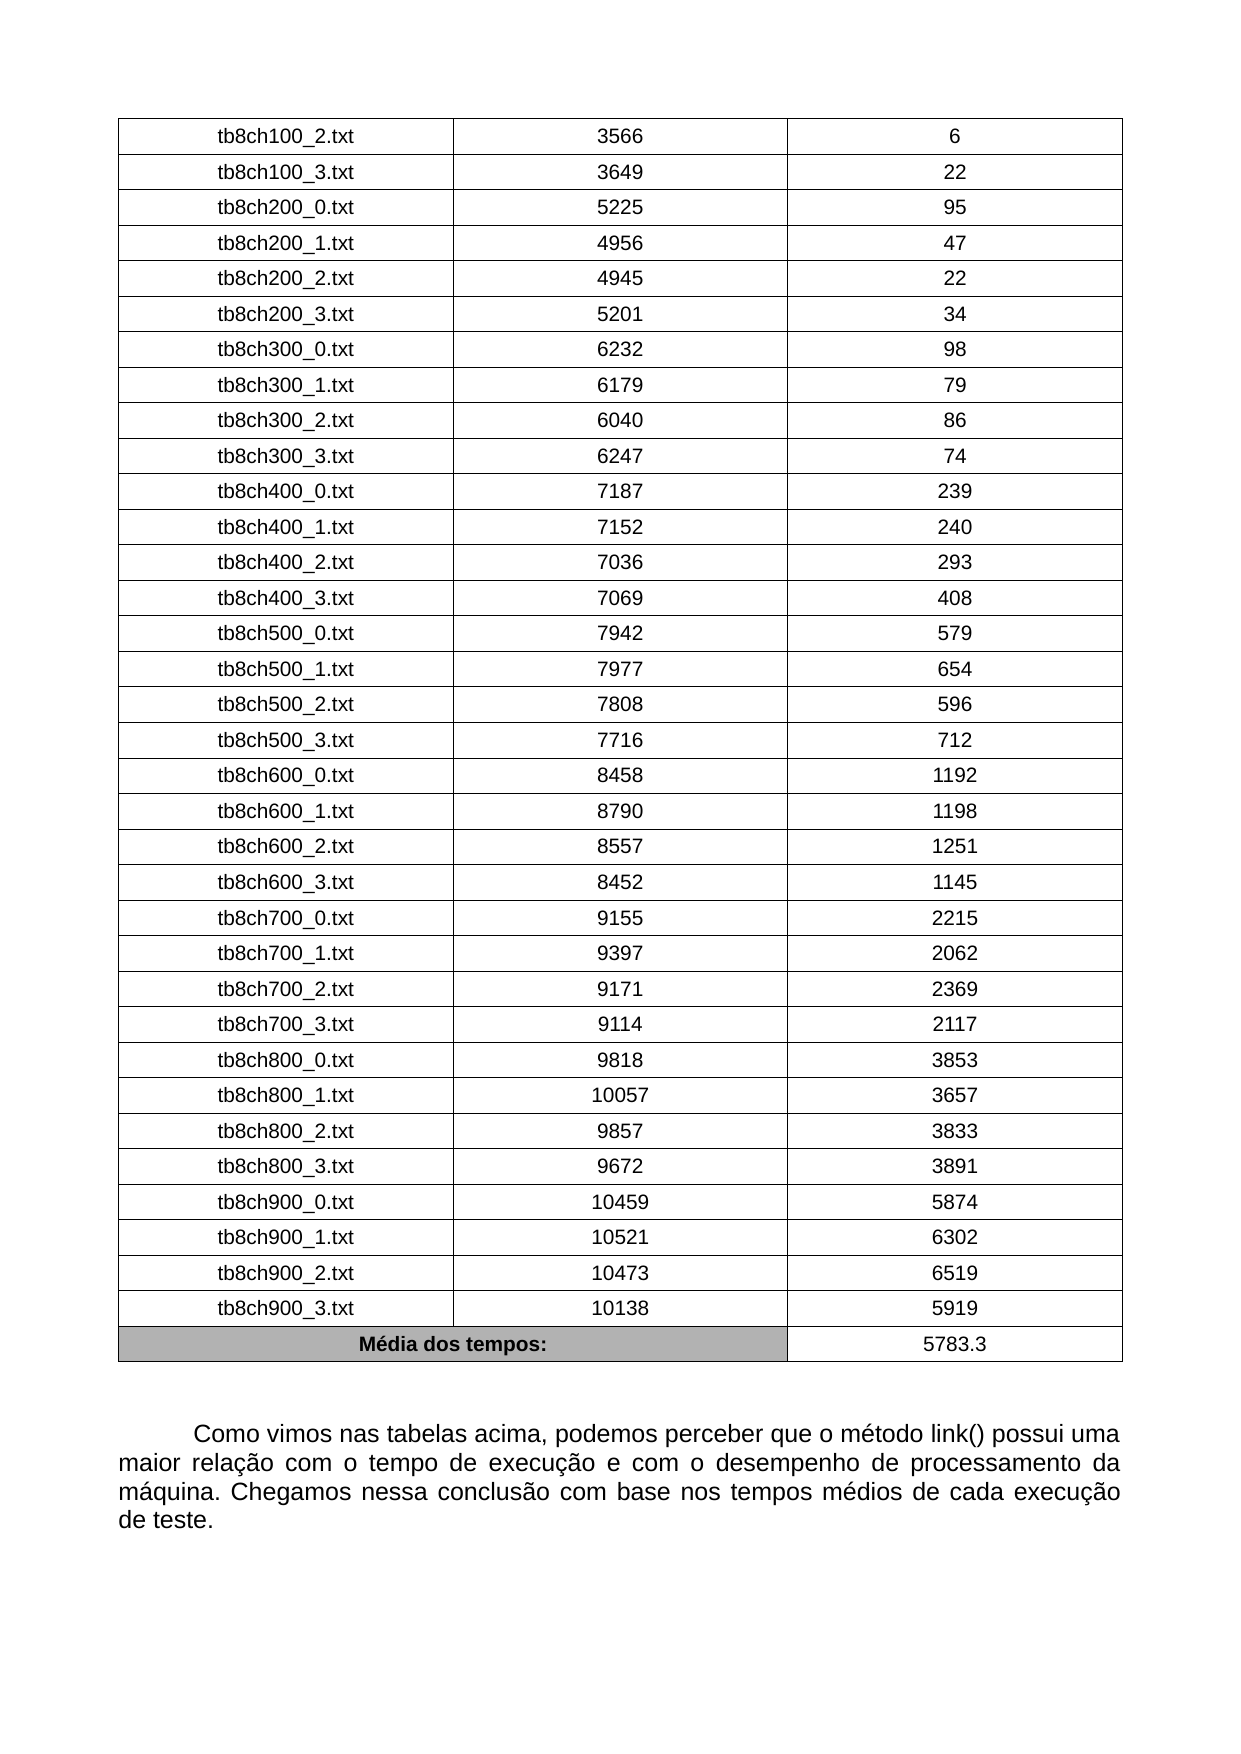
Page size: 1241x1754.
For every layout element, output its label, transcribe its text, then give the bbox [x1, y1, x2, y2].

table_cell 579 [788, 616, 1122, 651]
table_cell 95 [788, 190, 1122, 225]
table_cell 3891 [788, 1149, 1122, 1184]
table_cell tb8ch800_3.txt [119, 1149, 453, 1184]
table_cell 8790 [454, 794, 787, 828]
table_cell 74 [788, 439, 1122, 473]
table_cell tb8ch900_0.txt [119, 1185, 453, 1219]
table_cell 596 [788, 687, 1122, 722]
table_cell tb8ch200_1.txt [119, 226, 453, 260]
table_cell 6179 [454, 368, 787, 402]
table_cell 239 [788, 474, 1122, 509]
table_cell 654 [788, 652, 1122, 686]
table_cell 6040 [454, 403, 787, 438]
table_cell tb8ch300_3.txt [119, 439, 453, 473]
table_cell tb8ch700_3.txt [119, 1007, 453, 1042]
table_cell 2062 [788, 936, 1122, 971]
table_cell 2117 [788, 1007, 1122, 1042]
table_cell tb8ch300_0.txt [119, 332, 453, 367]
table_cell tb8ch400_1.txt [119, 510, 453, 544]
table_cell 7036 [454, 545, 787, 580]
table_cell 5201 [454, 297, 787, 331]
table_cell 9857 [454, 1114, 787, 1148]
table_cell tb8ch200_2.txt [119, 261, 453, 296]
table_cell 47 [788, 226, 1122, 260]
table_cell 7187 [454, 474, 787, 509]
table_cell 22 [788, 261, 1122, 296]
table_cell 9114 [454, 1007, 787, 1042]
table_cell tb8ch600_0.txt [119, 759, 453, 793]
table_cell 10057 [454, 1078, 787, 1113]
table_cell 7069 [454, 581, 787, 615]
table_cell 8557 [454, 830, 787, 864]
table_cell tb8ch500_3.txt [119, 723, 453, 757]
table_cell 10138 [454, 1291, 787, 1326]
table_cell 6302 [788, 1220, 1122, 1255]
table_cell 5225 [454, 190, 787, 225]
table_cell 7977 [454, 652, 787, 686]
table_cell 3566 [454, 119, 787, 154]
table_cell 10473 [454, 1256, 787, 1290]
table_cell 9171 [454, 972, 787, 1006]
table_cell 1251 [788, 830, 1122, 864]
table_cell tb8ch700_1.txt [119, 936, 453, 971]
table_cell tb8ch700_2.txt [119, 972, 453, 1006]
table_cell 9672 [454, 1149, 787, 1184]
table_cell 712 [788, 723, 1122, 757]
table_cell 5874 [788, 1185, 1122, 1219]
table_cell 6519 [788, 1256, 1122, 1290]
table_cell 79 [788, 368, 1122, 402]
table_cell tb8ch100_2.txt [119, 119, 453, 154]
table_cell 1192 [788, 759, 1122, 793]
table_cell tb8ch500_2.txt [119, 687, 453, 722]
table_cell tb8ch800_1.txt [119, 1078, 453, 1113]
table_cell 86 [788, 403, 1122, 438]
table_cell tb8ch400_3.txt [119, 581, 453, 615]
table_cell 3833 [788, 1114, 1122, 1148]
table_cell 34 [788, 297, 1122, 331]
table_cell tb8ch900_2.txt [119, 1256, 453, 1290]
table_cell tb8ch100_3.txt [119, 155, 453, 189]
table_cell 293 [788, 545, 1122, 580]
table_cell 6232 [454, 332, 787, 367]
table_cell tb8ch900_1.txt [119, 1220, 453, 1255]
table_cell tb8ch200_3.txt [119, 297, 453, 331]
table_cell 7808 [454, 687, 787, 722]
table_cell tb8ch500_0.txt [119, 616, 453, 651]
table_cell 5783,3 [788, 1327, 1122, 1361]
table_cell 1145 [788, 865, 1122, 899]
table_cell 98 [788, 332, 1122, 367]
table_cell tb8ch800_0.txt [119, 1043, 453, 1077]
table_cell 4956 [454, 226, 787, 260]
table_cell tb8ch800_2.txt [119, 1114, 453, 1148]
table_cell 6247 [454, 439, 787, 473]
table_cell tb8ch600_3.txt [119, 865, 453, 899]
table_cell tb8ch200_0.txt [119, 190, 453, 225]
table_cell tb8ch600_1.txt [119, 794, 453, 828]
table_cell tb8ch300_1.txt [119, 368, 453, 402]
table_cell 3649 [454, 155, 787, 189]
table_cell 3853 [788, 1043, 1122, 1077]
table_cell 8452 [454, 865, 787, 899]
table_cell tb8ch700_0.txt [119, 901, 453, 935]
table_cell 240 [788, 510, 1122, 544]
table_cell 408 [788, 581, 1122, 615]
table_cell 8458 [454, 759, 787, 793]
table_cell tb8ch400_2.txt [119, 545, 453, 580]
text Como vimos nas tabelas acima, podemos perceber que o método link() possui uma maior relação com o tempo de execução e com o desempenho de processamento da máquina. Chegamos nessa conclusão com base nos tempos médios de cada execução de teste. [118, 1419, 1122, 1534]
table_cell tb8ch500_1.txt [119, 652, 453, 686]
table_cell 7152 [454, 510, 787, 544]
table_cell 10459 [454, 1185, 787, 1219]
table_cell 2369 [788, 972, 1122, 1006]
table_cell 9155 [454, 901, 787, 935]
table_cell tb8ch300_2.txt [119, 403, 453, 438]
table_cell 3657 [788, 1078, 1122, 1113]
table_cell 2215 [788, 901, 1122, 935]
table_cell 1198 [788, 794, 1122, 828]
table_cell 5919 [788, 1291, 1122, 1326]
table_cell 4945 [454, 261, 787, 296]
table_cell 22 [788, 155, 1122, 189]
table_cell 7942 [454, 616, 787, 651]
table_cell tb8ch400_0.txt [119, 474, 453, 509]
table_cell 7716 [454, 723, 787, 757]
table_cell 6 [788, 119, 1122, 154]
table_cell 10521 [454, 1220, 787, 1255]
table_cell 9818 [454, 1043, 787, 1077]
table_cell tb8ch900_3.txt [119, 1291, 453, 1326]
table_cell tb8ch600_2.txt [119, 830, 453, 864]
table_cell Média dos tempos: [119, 1327, 787, 1361]
table_cell 9397 [454, 936, 787, 971]
